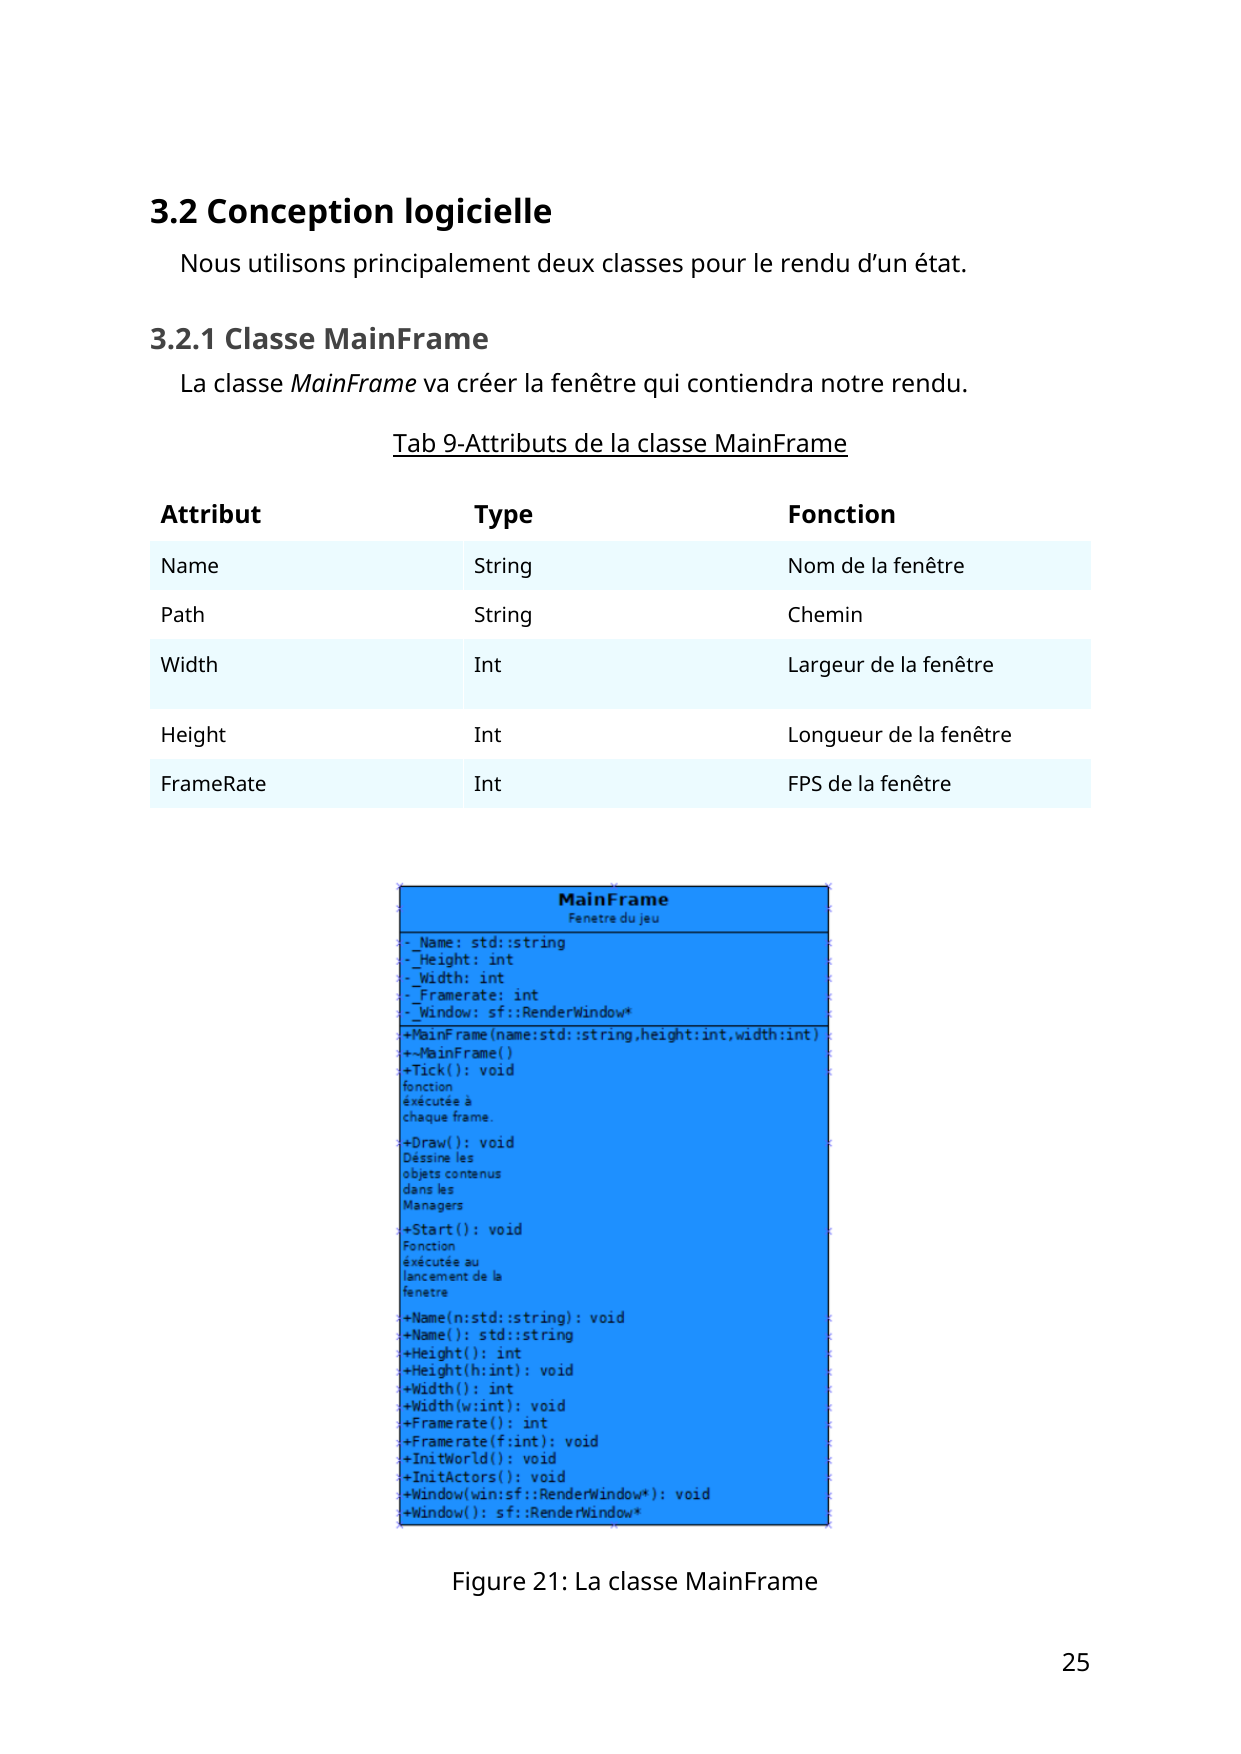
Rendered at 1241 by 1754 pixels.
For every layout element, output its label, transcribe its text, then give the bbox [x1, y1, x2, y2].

table_cell FrameRate [150, 759, 463, 808]
picture [381, 868, 888, 1538]
table_cell String [464, 541, 777, 590]
text Nous utilisons principalement deux classes pour le rendu d’un état. [150, 245, 1090, 279]
table_cell Height [150, 710, 463, 759]
text La classe MainFrame va créer la fenêtre qui contiendra notre rendu. [150, 366, 1090, 400]
table_header Type [464, 486, 777, 541]
table_cell Width [150, 639, 463, 709]
table_cell Chemin [777, 590, 1091, 639]
table_cell Int [464, 710, 777, 759]
table_cell Name [150, 541, 463, 590]
text Figure 21: La classe MainFrame [150, 1563, 1090, 1597]
table_cell Path [150, 590, 463, 639]
table_cell Longueur de la fenêtre [777, 710, 1091, 759]
table_cell Int [464, 759, 777, 808]
text Tab 9-Attributs de la classe MainFrame [150, 426, 1090, 460]
table_cell Largeur de la fenêtre [777, 639, 1091, 709]
table_header Fonction [777, 486, 1091, 541]
subtitle 3.2 Conception logicielle [150, 187, 1090, 233]
table_cell FPS de la fenêtre [777, 759, 1091, 808]
table_cell String [464, 590, 777, 639]
table_cell Nom de la fenêtre [777, 541, 1091, 590]
table_cell Int [464, 639, 777, 709]
subtitle 3.2.1 Classe MainFrame [150, 318, 1090, 358]
table_header Attribut [150, 486, 463, 541]
